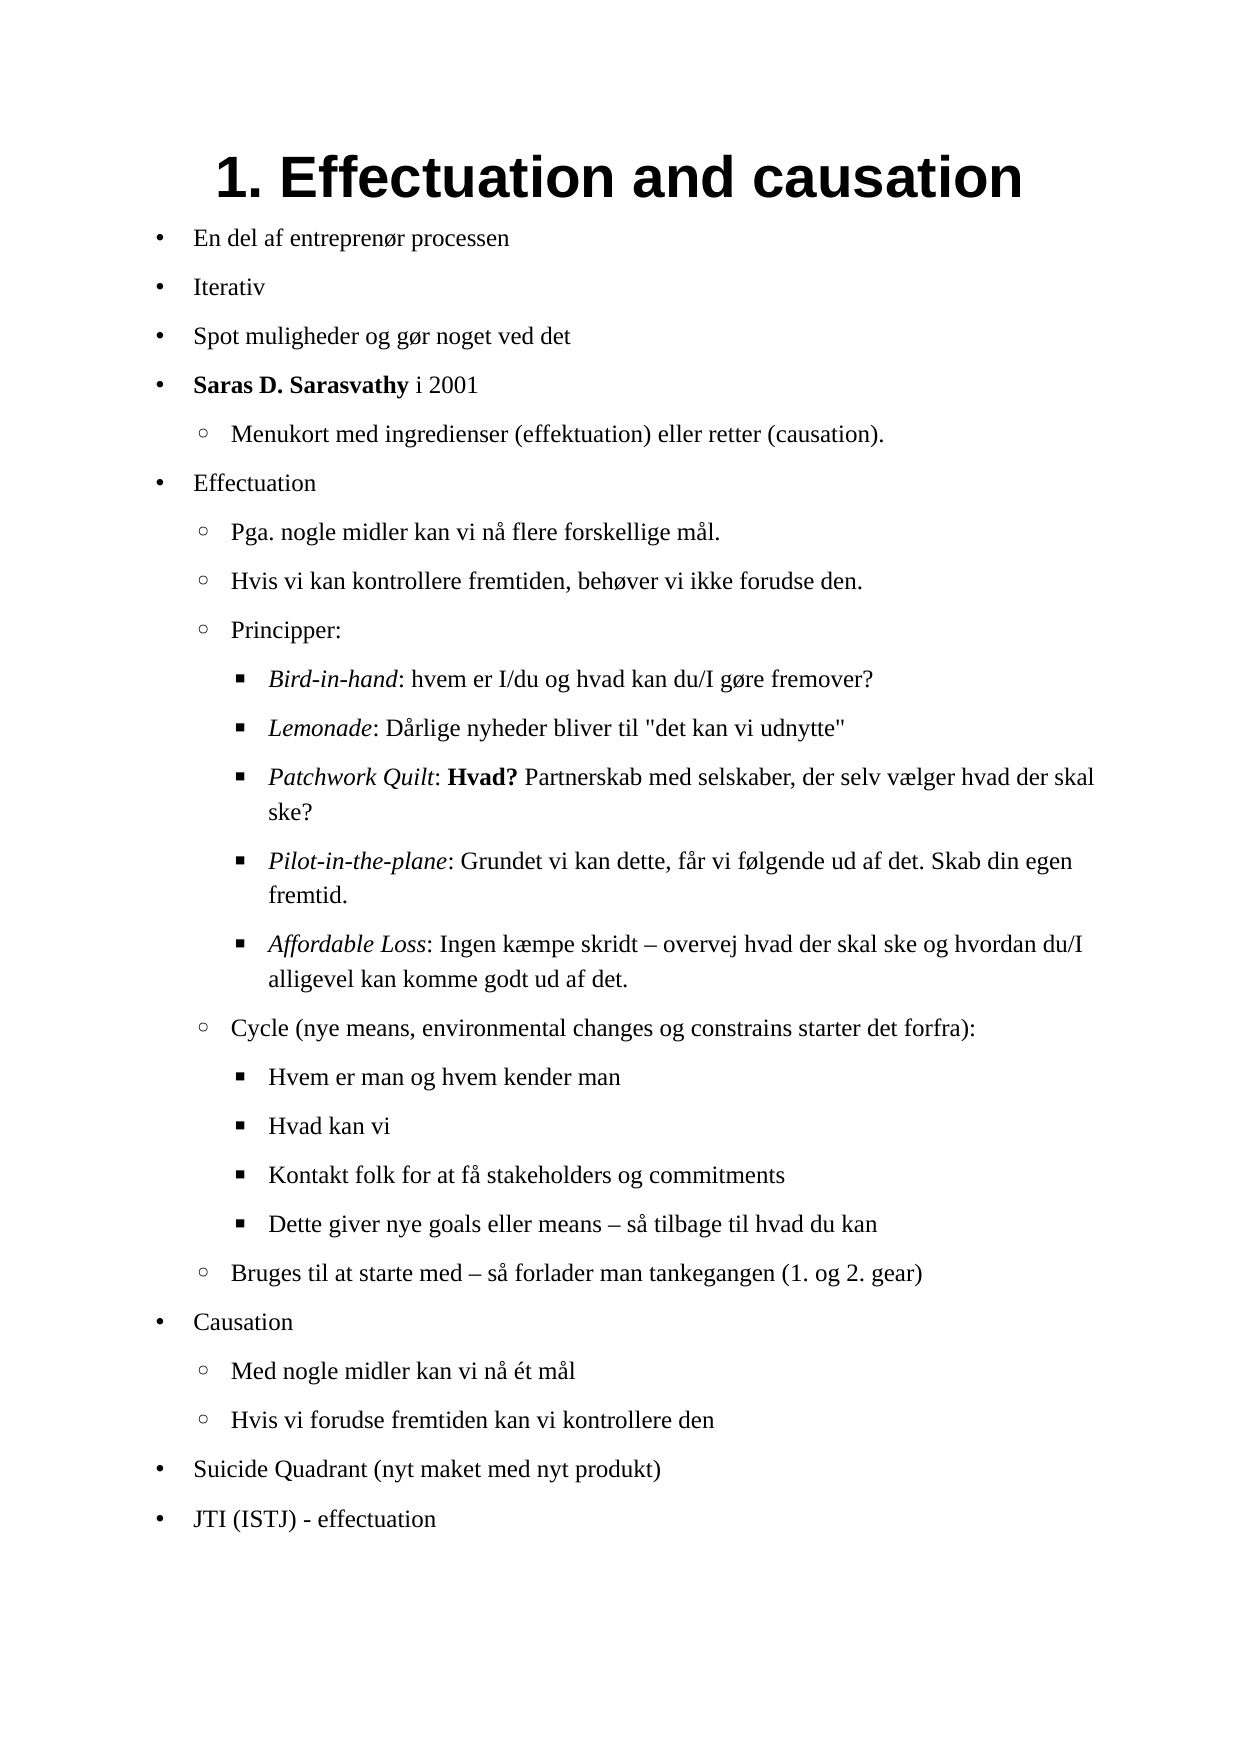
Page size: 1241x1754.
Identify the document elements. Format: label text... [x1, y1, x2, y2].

list Menukort med ingredienser (effektuation) eller retter (causation). [193, 419, 1122, 448]
list Cycle (nye means, environmental changes og constrains starter det forfra): [193, 1013, 1122, 1042]
list Causation [156, 1307, 1122, 1336]
list Hvis vi kan kontrollere fremtiden, behøver vi ikke forudse den. [193, 566, 1122, 595]
list Pga. nogle midler kan vi nå flere forskellige mål. [193, 517, 1122, 546]
list Dette giver nye goals eller means – så tilbage til hvad du kan [231, 1209, 1122, 1238]
list Effectuation [156, 468, 1122, 497]
list Suicide Quadrant (nyt maket med nyt produkt) [156, 1454, 1122, 1483]
list Affordable Loss: Ingen kæmpe skridt – overvej hvad der skal ske og hvordan du/I alligevel kan komme godt ud af det. [231, 929, 1122, 993]
list Pilot-in-the-plane: Grundet vi kan dette, får vi følgende ud af det. Skab din egen fremtid. [231, 846, 1122, 909]
title 1. Effectuation and causation [118, 143, 1122, 210]
list Principper: [193, 615, 1122, 644]
list Bird-in-hand: hvem er I/du og hvad kan du/I gøre fremover? [231, 664, 1122, 693]
list Lemonade: Dårlige nyheder bliver til "det kan vi udnytte" [231, 713, 1122, 742]
list Hvem er man og hvem kender man [231, 1062, 1122, 1091]
list Hvad kan vi [231, 1111, 1122, 1140]
list Med nogle midler kan vi nå ét mål [193, 1356, 1122, 1385]
list Bruges til at starte med – så forlader man tankegangen (1. og 2. gear) [193, 1258, 1122, 1287]
list Hvis vi forudse fremtiden kan vi kontrollere den [193, 1406, 1122, 1434]
list Patchwork Quilt: Hvad? Partnerskab med selskaber, der selv vælger hvad der skal ske? [231, 762, 1122, 826]
list JTI (ISTJ) - effectuation [156, 1504, 1122, 1532]
list Kontakt folk for at få stakeholders og commitments [231, 1160, 1122, 1189]
list Spot muligheder og gør noget ved det [156, 321, 1122, 349]
list Saras D. Sarasvathy i 2001 [156, 370, 1122, 399]
list Iterativ [156, 272, 1122, 301]
list En del af entreprenør processen [156, 223, 1122, 251]
